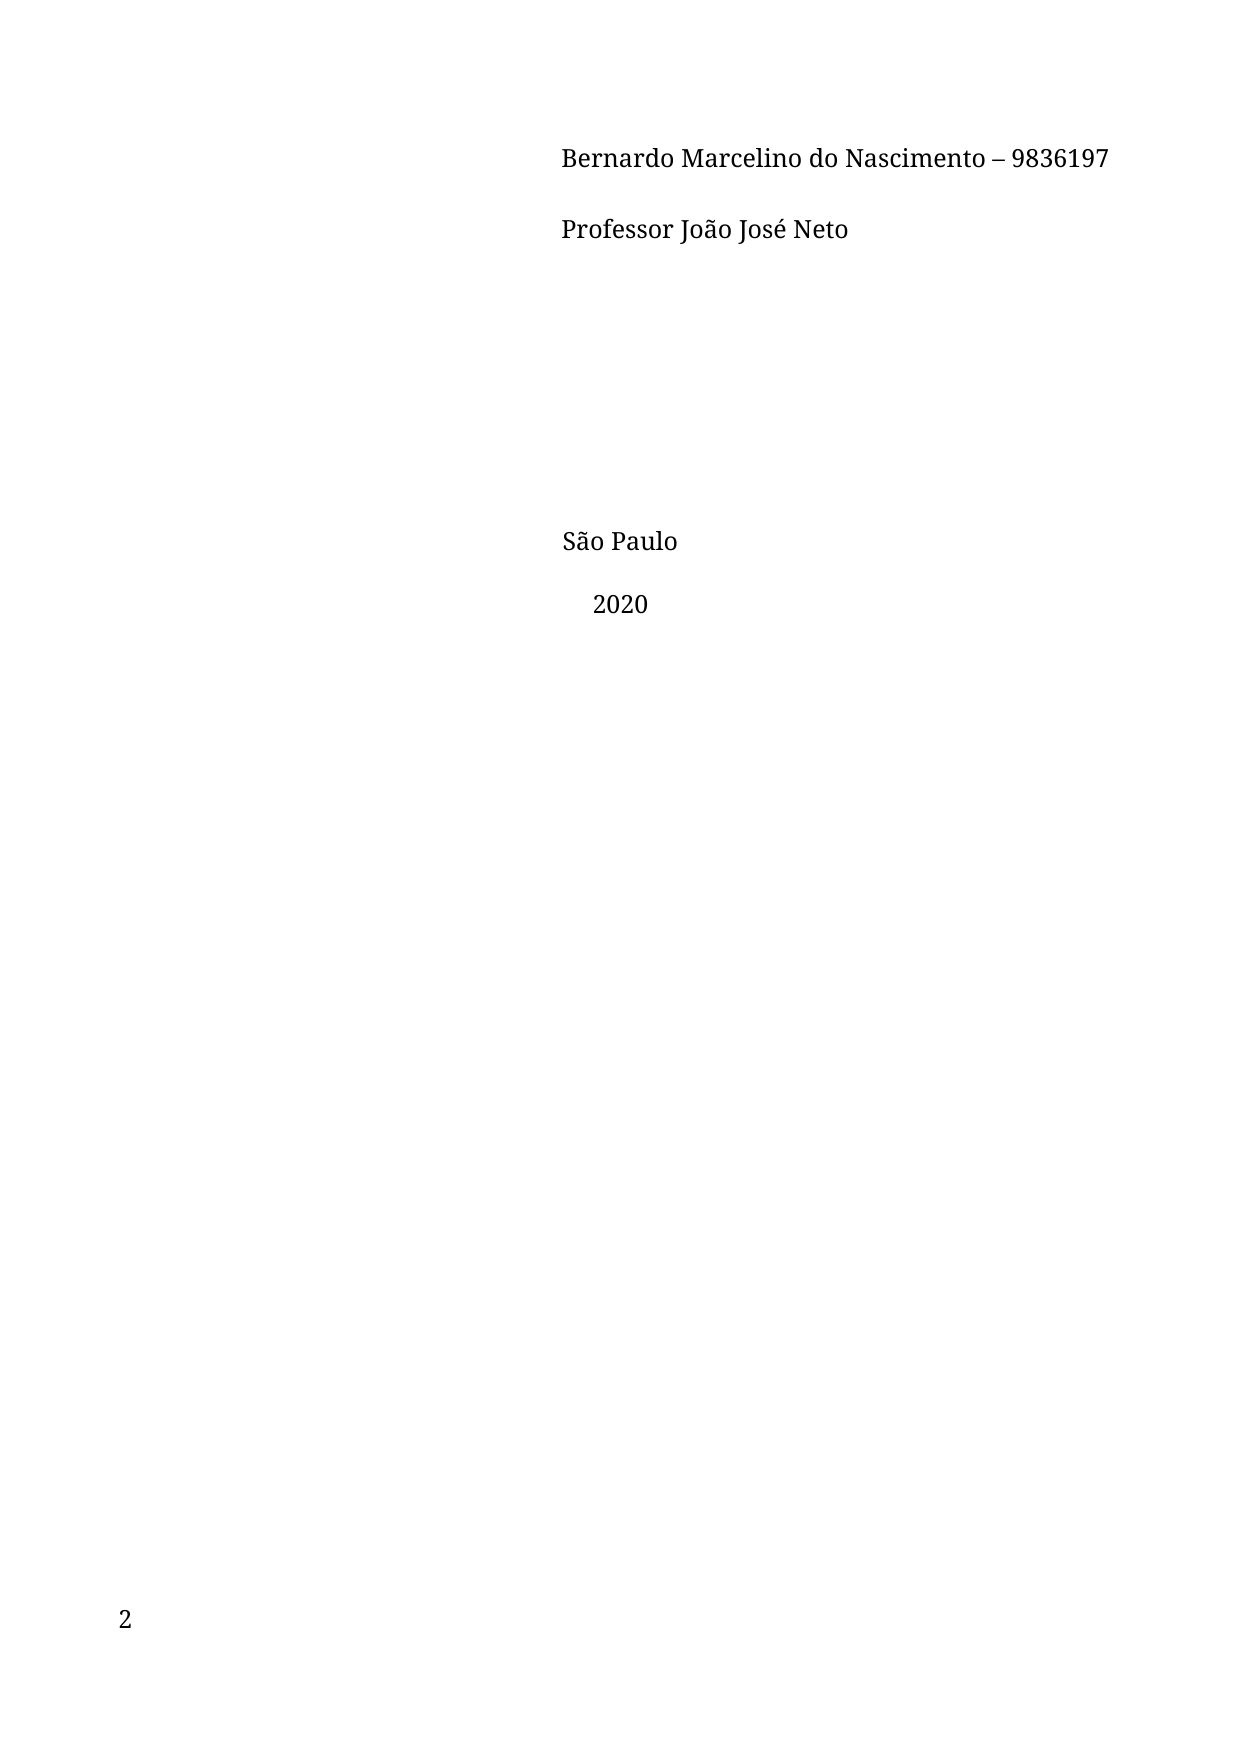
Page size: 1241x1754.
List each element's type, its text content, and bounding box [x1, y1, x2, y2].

text Professor João José Neto [118, 212, 1122, 246]
text Bernardo Marcelino do Nascimento – 9836197 [118, 118, 1122, 181]
text 2020 [118, 587, 1122, 621]
text São Paulo [118, 524, 1122, 558]
